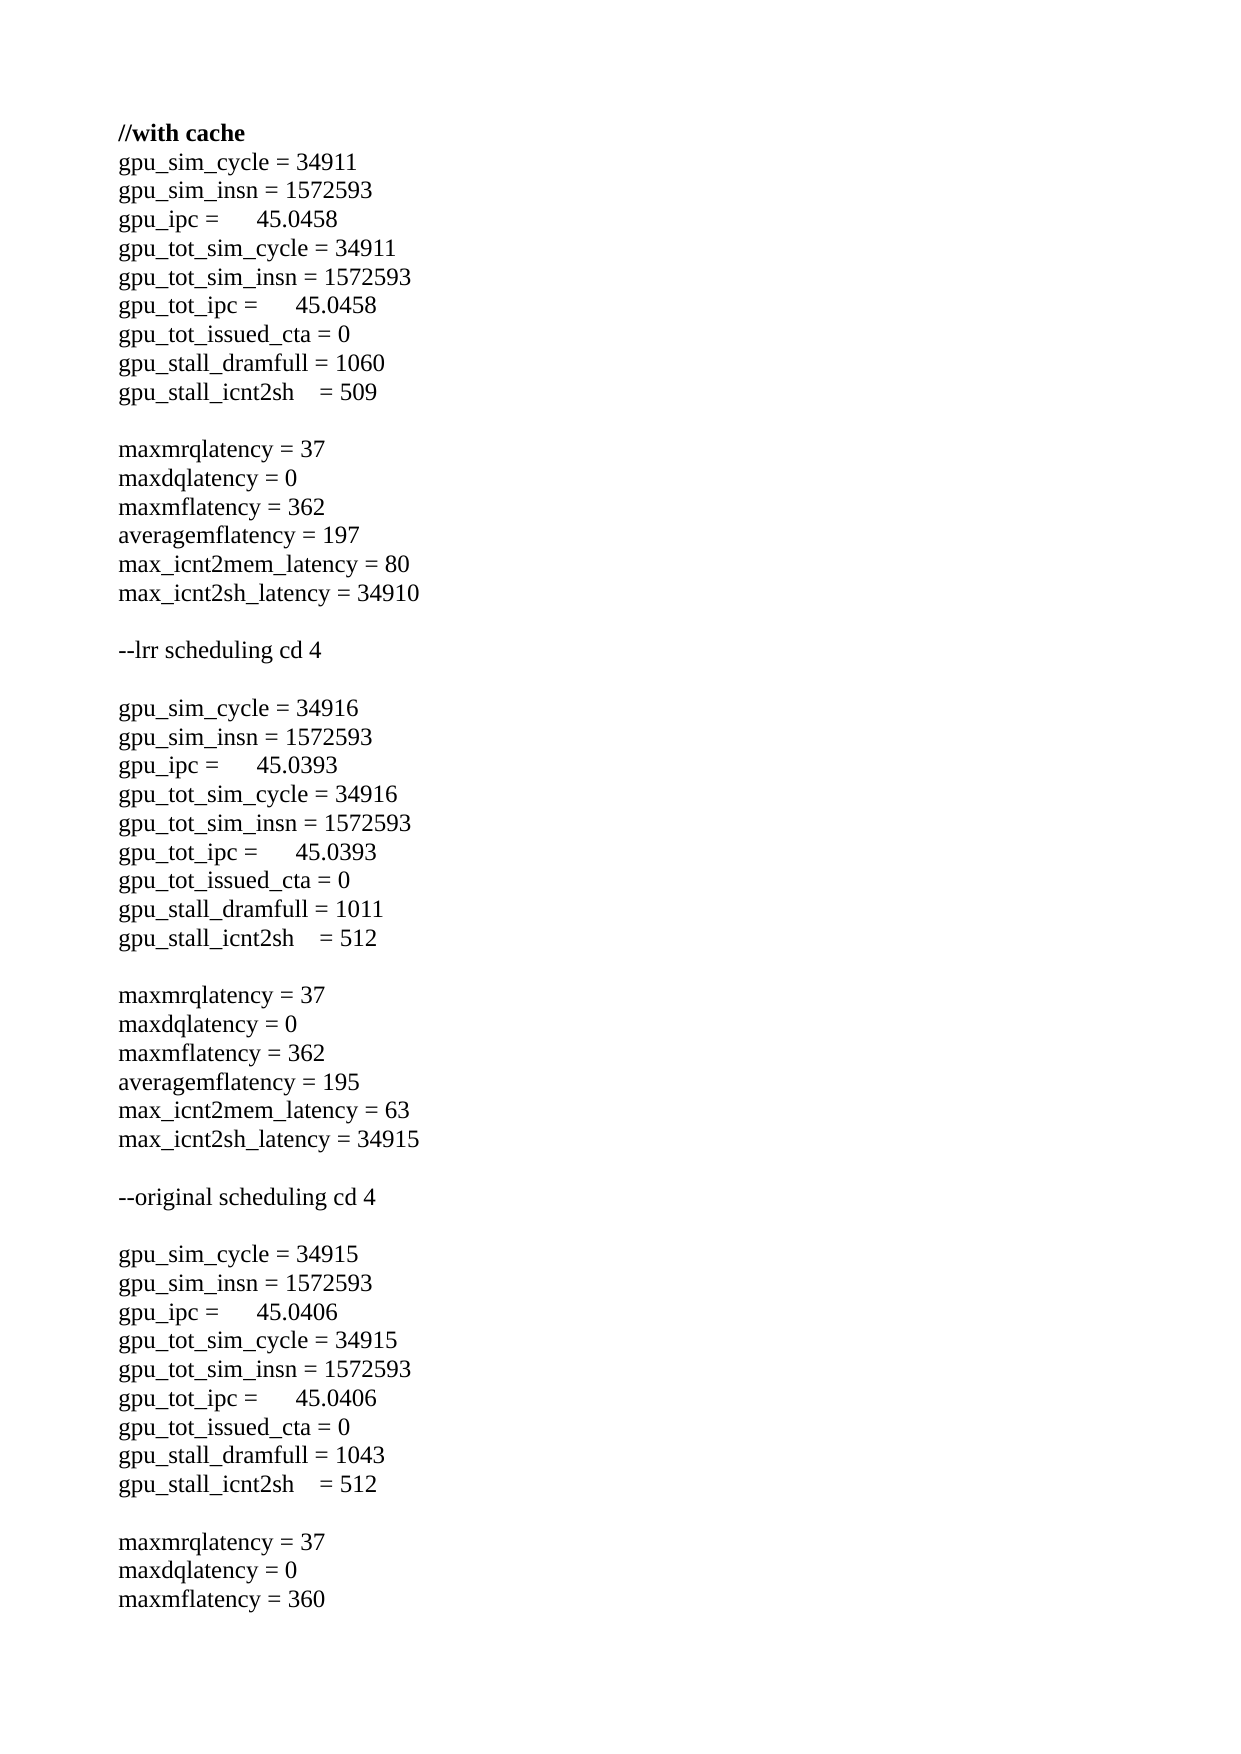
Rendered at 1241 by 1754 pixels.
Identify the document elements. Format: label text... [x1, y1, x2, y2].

text gpu_tot_sim_cycle = 34916 [118, 779, 1122, 808]
text gpu_tot_issued_cta = 0 [118, 866, 1122, 894]
text gpu_tot_issued_cta = 0 [118, 319, 1122, 348]
text gpu_stall_dramfull = 1011 [118, 894, 1122, 923]
text gpu_tot_ipc = 45.0393 [118, 837, 1122, 866]
text gpu_stall_icnt2sh = 512 [118, 1469, 1122, 1498]
text //with cache [118, 118, 1122, 147]
text gpu_sim_cycle = 34911 [118, 147, 1122, 176]
text gpu_ipc = 45.0458 [118, 204, 1122, 233]
text max_icnt2mem_latency = 63 [118, 1096, 1122, 1124]
text maxdqlatency = 0 [118, 463, 1122, 492]
text gpu_ipc = 45.0406 [118, 1297, 1122, 1326]
text gpu_tot_sim_insn = 1572593 [118, 262, 1122, 291]
text gpu_tot_issued_cta = 0 [118, 1412, 1122, 1441]
text gpu_ipc = 45.0393 [118, 751, 1122, 779]
text gpu_sim_insn = 1572593 [118, 176, 1122, 204]
text max_icnt2sh_latency = 34915 [118, 1124, 1122, 1153]
text max_icnt2sh_latency = 34910 [118, 578, 1122, 607]
text averagemflatency = 197 [118, 521, 1122, 549]
text maxmrqlatency = 37 [118, 981, 1122, 1009]
text maxmrqlatency = 37 [118, 1527, 1122, 1556]
text maxmrqlatency = 37 [118, 434, 1122, 463]
text maxmflatency = 360 [118, 1584, 1122, 1613]
text gpu_sim_insn = 1572593 [118, 722, 1122, 751]
text gpu_tot_ipc = 45.0406 [118, 1383, 1122, 1412]
text gpu_tot_ipc = 45.0458 [118, 291, 1122, 319]
text averagemflatency = 195 [118, 1067, 1122, 1096]
text max_icnt2mem_latency = 80 [118, 549, 1122, 578]
text gpu_tot_sim_insn = 1572593 [118, 1354, 1122, 1383]
text maxmflatency = 362 [118, 1038, 1122, 1067]
text maxmflatency = 362 [118, 492, 1122, 521]
text gpu_tot_sim_cycle = 34911 [118, 233, 1122, 262]
text gpu_sim_cycle = 34916 [118, 693, 1122, 722]
text gpu_sim_cycle = 34915 [118, 1239, 1122, 1268]
text gpu_sim_insn = 1572593 [118, 1268, 1122, 1297]
text gpu_stall_dramfull = 1043 [118, 1441, 1122, 1469]
text gpu_stall_icnt2sh = 512 [118, 923, 1122, 952]
text --lrr scheduling cd 4 [118, 636, 1122, 664]
text gpu_tot_sim_cycle = 34915 [118, 1326, 1122, 1354]
text gpu_stall_dramfull = 1060 [118, 348, 1122, 377]
text maxdqlatency = 0 [118, 1009, 1122, 1038]
text maxdqlatency = 0 [118, 1556, 1122, 1584]
text --original scheduling cd 4 [118, 1182, 1122, 1211]
text gpu_tot_sim_insn = 1572593 [118, 808, 1122, 837]
text gpu_stall_icnt2sh = 509 [118, 377, 1122, 406]
